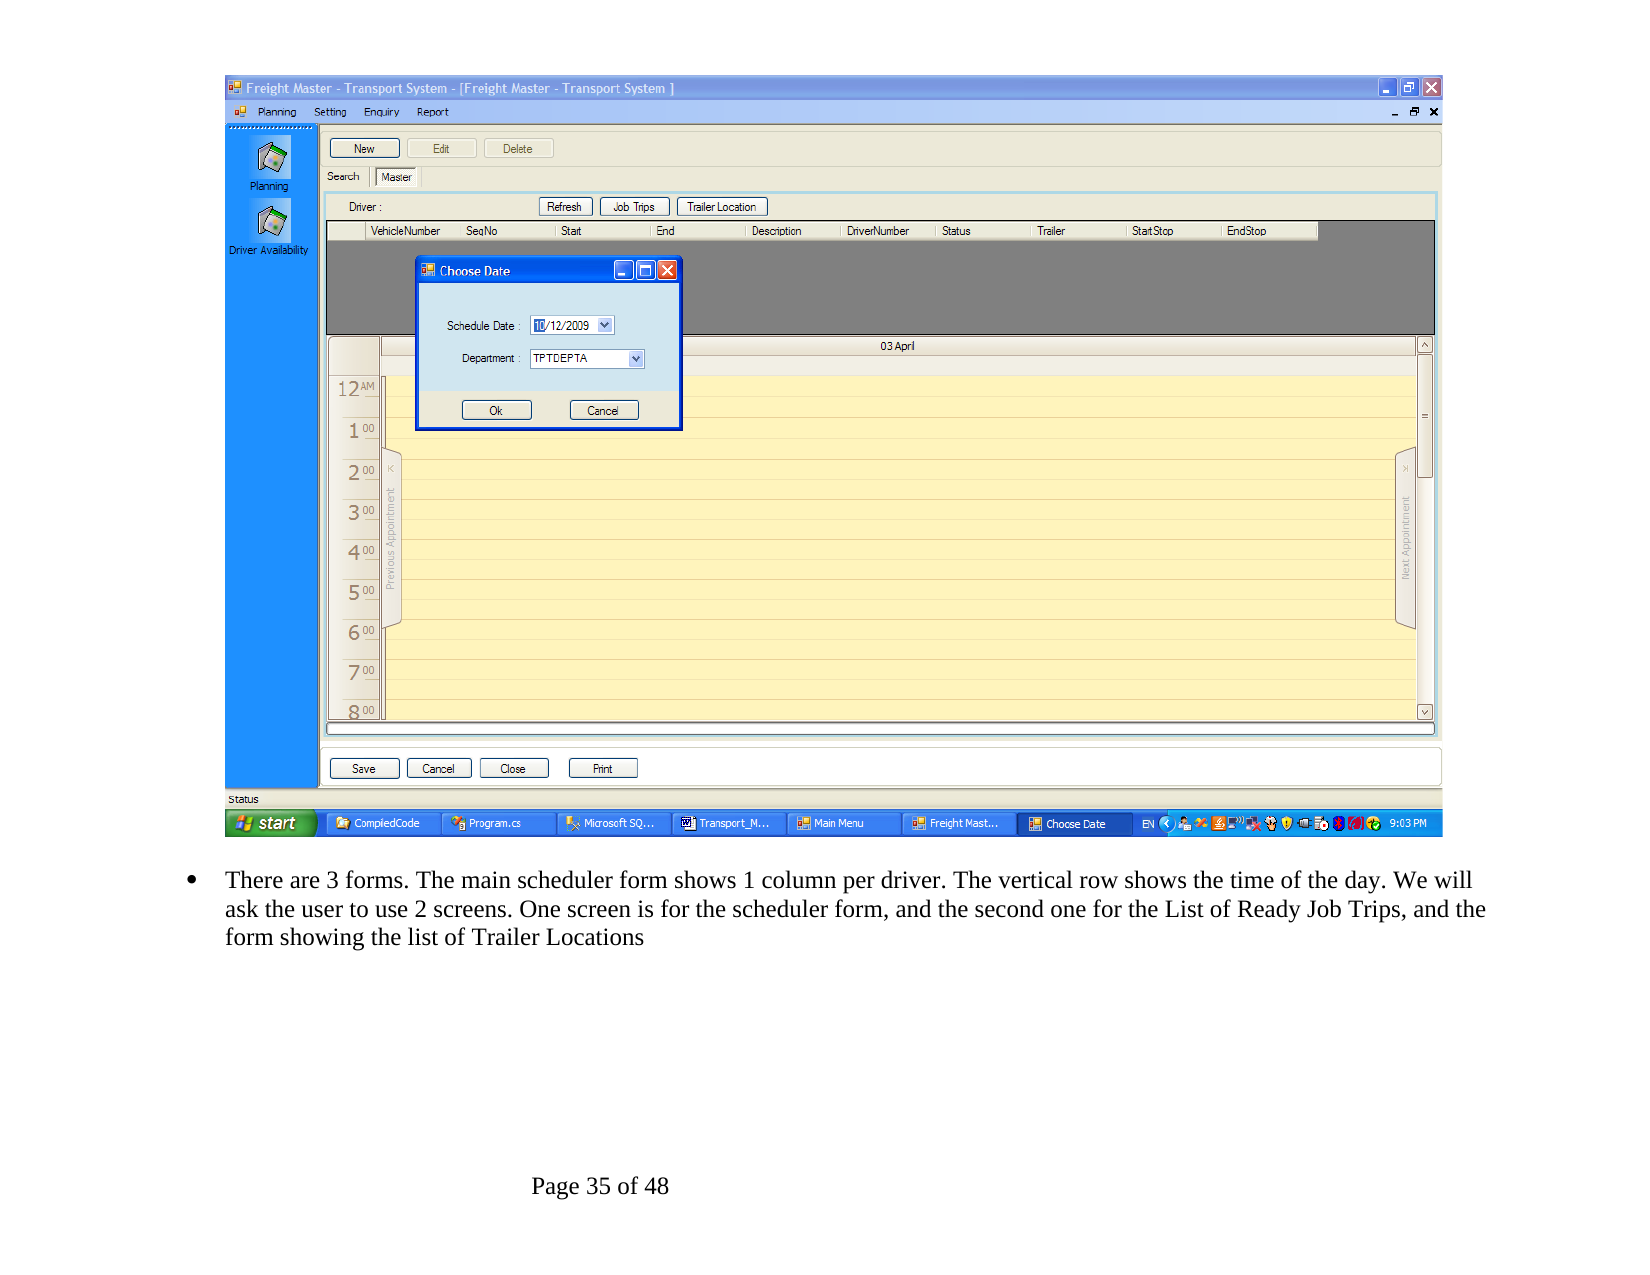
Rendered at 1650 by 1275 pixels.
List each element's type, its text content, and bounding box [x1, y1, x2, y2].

list There are 3 forms. The main scheduler form shows 1 column per driver. The vertical row shows the time of the day. We will ask the user to use 2 screens. One screen is for the scheduler form, and the second one for the List of Ready Job Trips, and the form showing the list of Trailer Locations [187, 865, 1500, 951]
picture [225, 75, 1443, 837]
